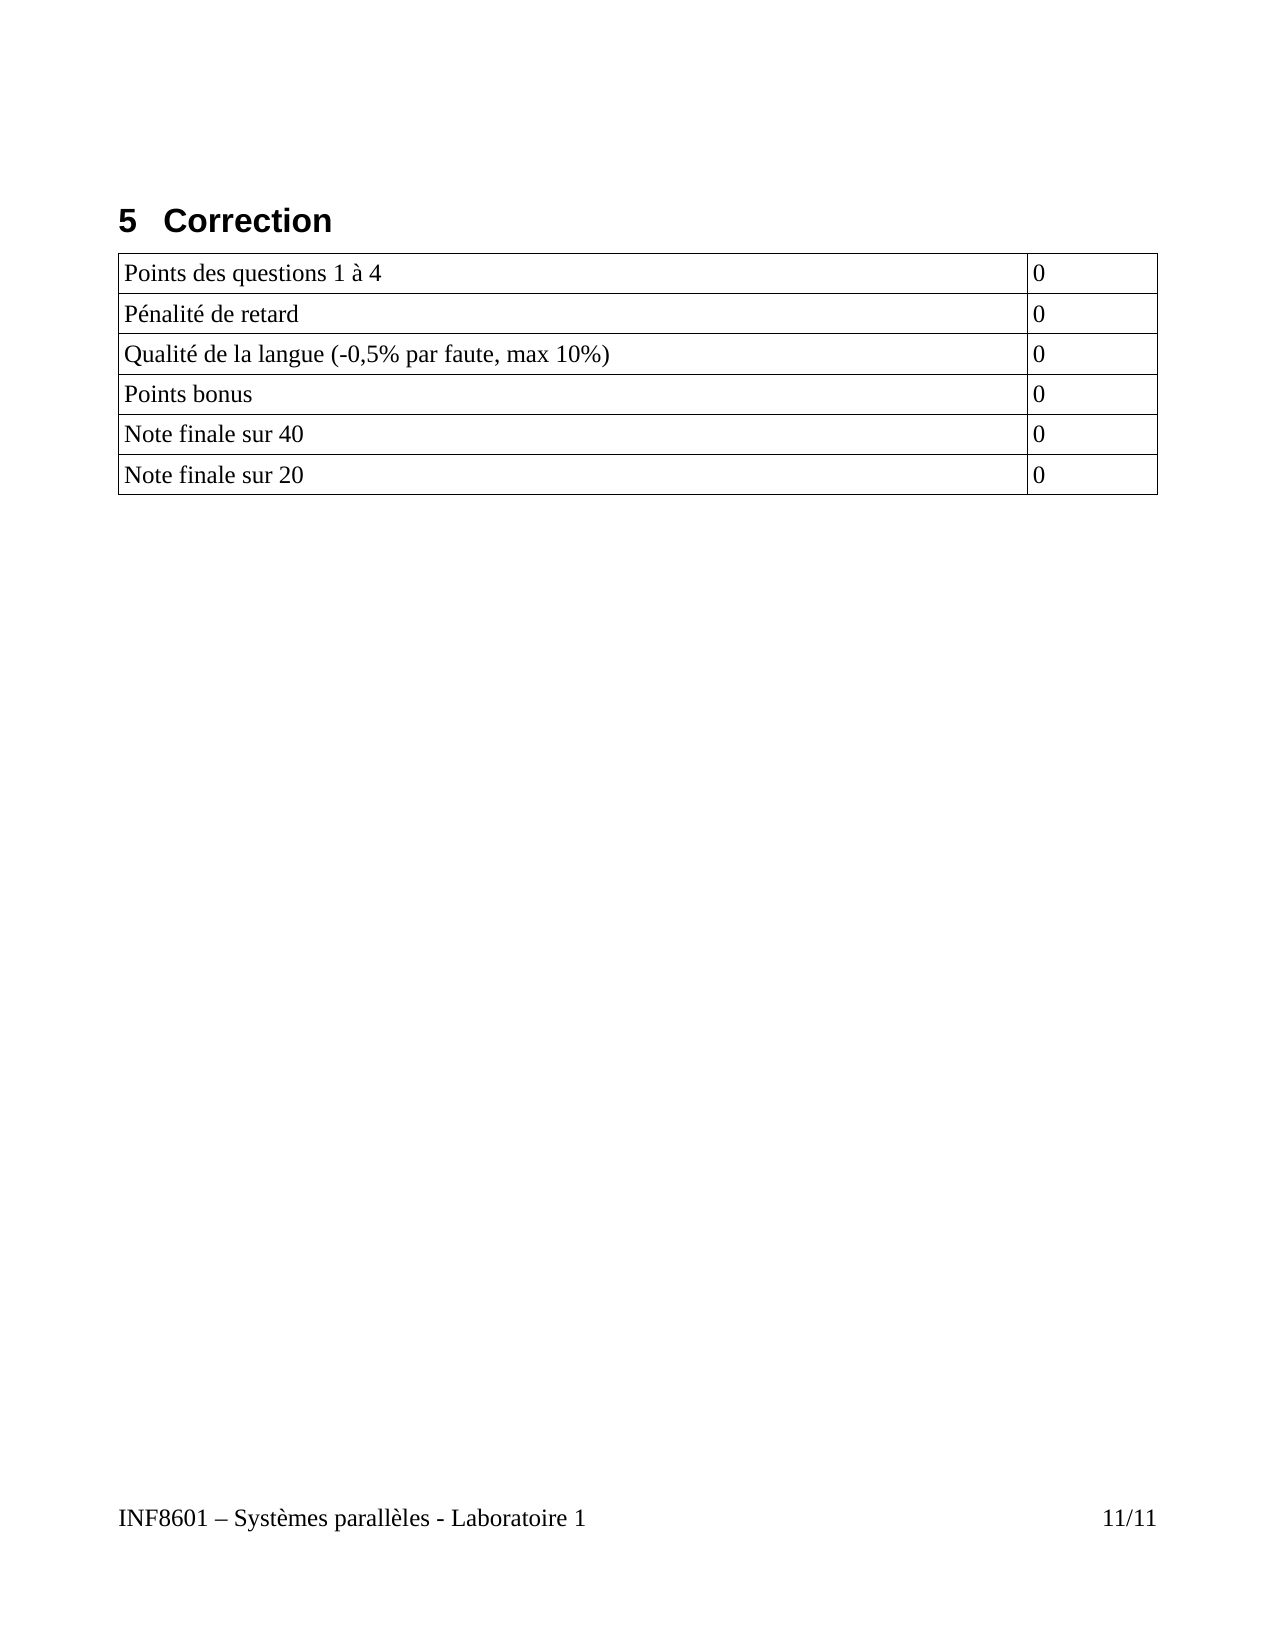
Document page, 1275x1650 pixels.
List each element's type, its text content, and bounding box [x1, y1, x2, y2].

table_cell 0 [1028, 375, 1157, 414]
table_cell Note finale sur 40 [119, 415, 1027, 454]
table_cell Note finale sur 20 [119, 455, 1027, 494]
table_header 0 [1028, 254, 1157, 293]
table_header Points des questions 1 à 4 [119, 254, 1027, 293]
table_cell 0 [1028, 455, 1157, 494]
table_cell 0 [1028, 294, 1157, 333]
table_cell 0 [1028, 415, 1157, 454]
table_cell Pénalité de retard [119, 294, 1027, 333]
subtitle Correction [118, 201, 1157, 240]
table_cell 0 [1028, 334, 1157, 373]
table_cell Points bonus [119, 375, 1027, 414]
table_cell Qualité de la langue (-0,5% par faute, max 10%) [119, 334, 1027, 373]
